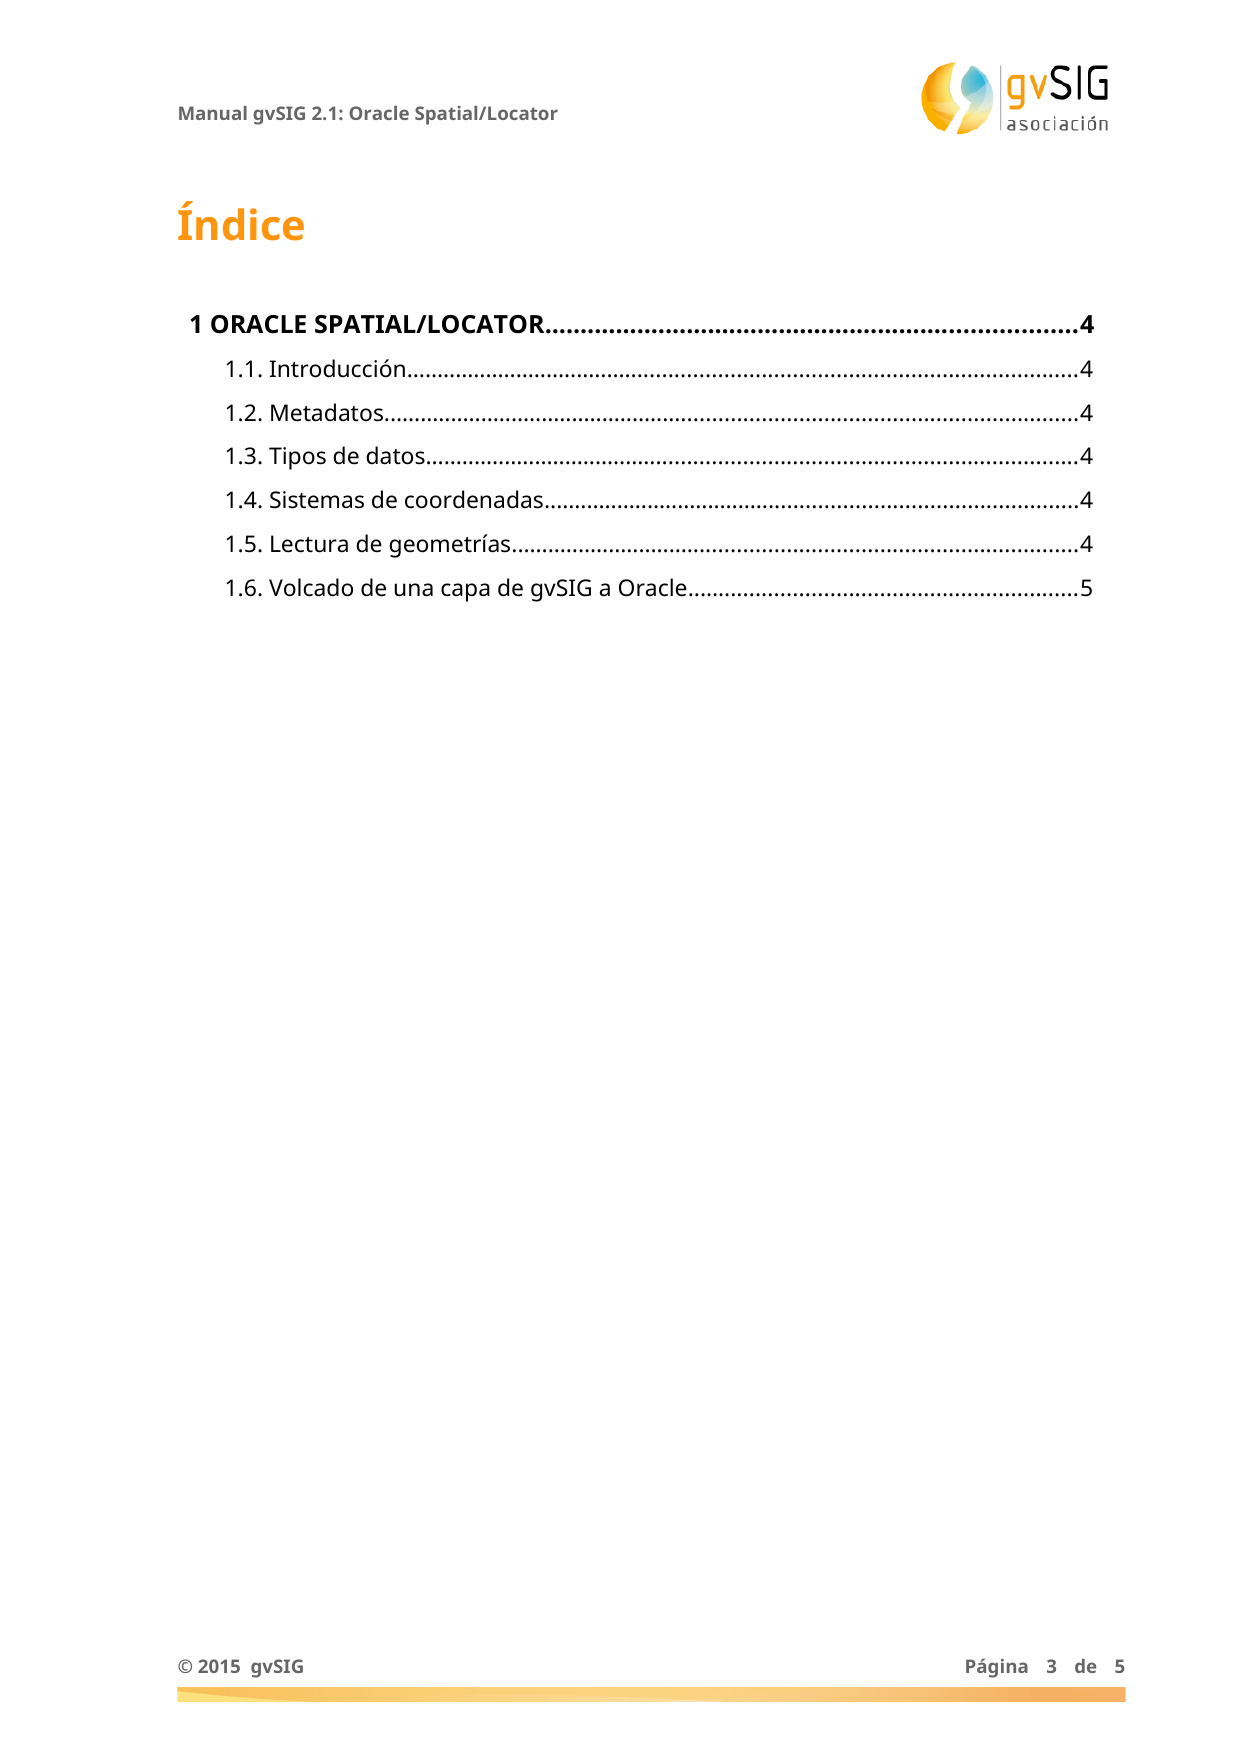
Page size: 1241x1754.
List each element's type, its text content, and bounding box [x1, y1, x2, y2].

text 1.1. Introducción 4 [218, 353, 1125, 384]
text Índice [177, 196, 1125, 253]
text 1.6. Volcado de una capa de gvSIG a Oracle 5 [218, 572, 1125, 603]
text 1.5. Lectura de geometrías 4 [218, 528, 1125, 559]
text 1.2. Metadatos 4 [218, 397, 1125, 428]
text 1.4. Sistemas de coordenadas 4 [218, 484, 1125, 515]
picture [902, 47, 1122, 148]
picture [177, 1687, 1126, 1702]
text 1 ORACLE SPATIAL/LOCATOR 4 [189, 306, 1125, 340]
text 1.3. Tipos de datos 4 [218, 440, 1125, 472]
